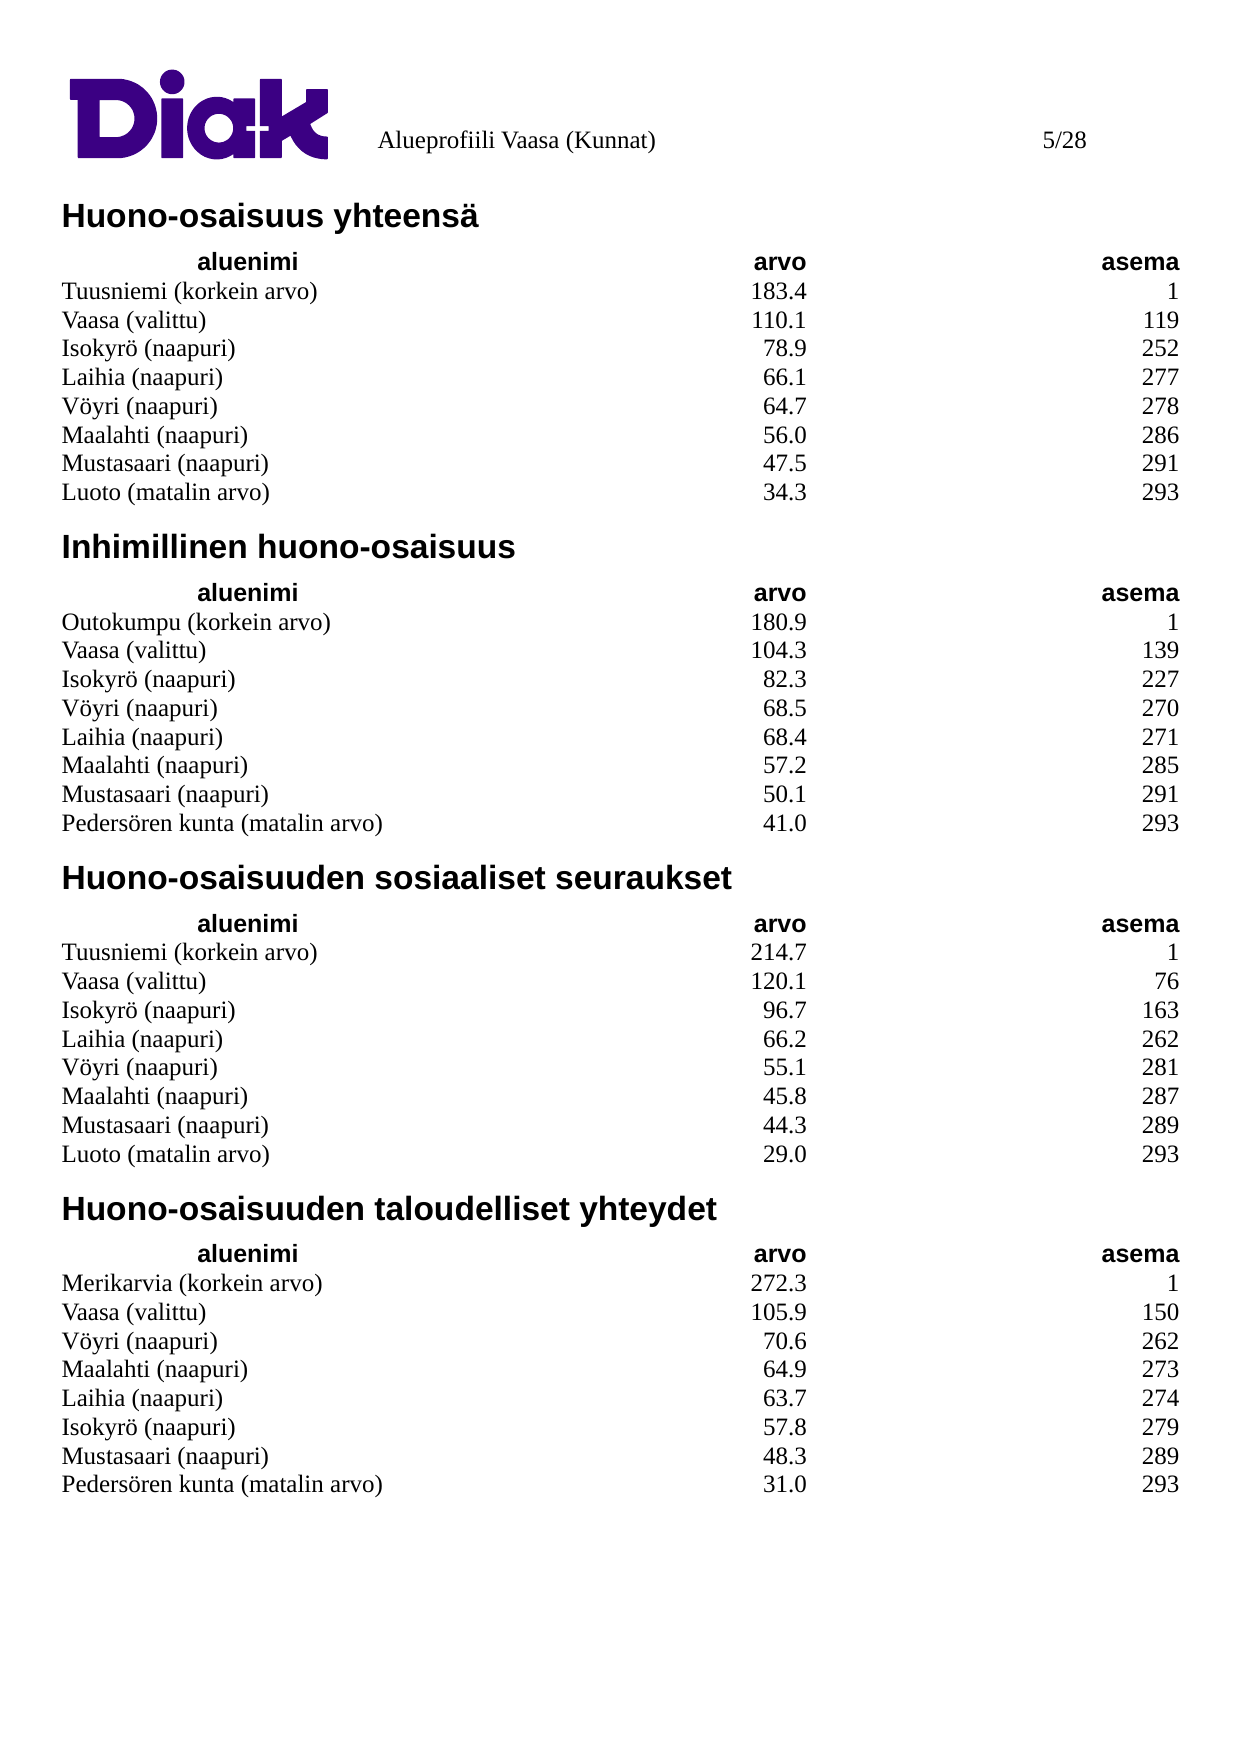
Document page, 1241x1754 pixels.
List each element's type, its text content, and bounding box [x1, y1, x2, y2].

table_cell 163 [806, 995, 1179, 1024]
table_cell 270 [806, 693, 1179, 722]
table_cell Isokyrö (naapuri) [61, 995, 434, 1024]
table_cell 180.9 [434, 607, 806, 636]
table_cell 44.3 [434, 1110, 806, 1139]
table_header asema [806, 1240, 1179, 1268]
subtitle Huono-osaisuuden sosiaaliset seuraukset [61, 858, 1179, 896]
table_cell Maalahti (naapuri) [61, 1355, 434, 1383]
table_cell 104.3 [434, 636, 806, 664]
table_cell 50.1 [434, 779, 806, 808]
subtitle Inhimillinen huono-osaisuus [61, 527, 1179, 566]
table_cell 291 [806, 449, 1179, 477]
table_cell Mustasaari (naapuri) [61, 1110, 434, 1139]
table_cell 293 [806, 1470, 1179, 1498]
table_cell 29.0 [434, 1139, 806, 1167]
table_cell 55.1 [434, 1053, 806, 1081]
table_header asema [806, 578, 1179, 607]
table_cell 76 [806, 966, 1179, 995]
table_cell Vöyri (naapuri) [61, 1053, 434, 1081]
table_cell 214.7 [434, 938, 806, 966]
table_cell 105.9 [434, 1297, 806, 1326]
table_cell 271 [806, 722, 1179, 751]
table_cell Luoto (matalin arvo) [61, 1139, 434, 1167]
table_cell 278 [806, 391, 1179, 420]
table_cell 293 [806, 477, 1179, 506]
table_cell Isokyrö (naapuri) [61, 664, 434, 693]
table_cell 70.6 [434, 1326, 806, 1354]
table_header asema [806, 909, 1179, 937]
table_header aluenimi [61, 247, 434, 276]
table_cell Pedersören kunta (matalin arvo) [61, 808, 434, 837]
table_cell 277 [806, 362, 1179, 391]
table_cell 48.3 [434, 1441, 806, 1469]
table_cell Vöyri (naapuri) [61, 693, 434, 722]
table_cell Laihia (naapuri) [61, 722, 434, 751]
table_cell 293 [806, 1139, 1179, 1167]
table_cell 289 [806, 1441, 1179, 1469]
table_cell 68.4 [434, 722, 806, 751]
table_cell 281 [806, 1053, 1179, 1081]
table_cell Mustasaari (naapuri) [61, 1441, 434, 1469]
table_cell 64.7 [434, 391, 806, 420]
table_cell 289 [806, 1110, 1179, 1139]
table_cell Laihia (naapuri) [61, 362, 434, 391]
table_cell 293 [806, 808, 1179, 837]
table_cell 183.4 [434, 276, 806, 305]
table_cell 274 [806, 1383, 1179, 1412]
table_cell 57.8 [434, 1412, 806, 1441]
table_cell Outokumpu (korkein arvo) [61, 607, 434, 636]
table_cell 279 [806, 1412, 1179, 1441]
table_cell 272.3 [434, 1268, 806, 1297]
table_cell 47.5 [434, 449, 806, 477]
table_cell 96.7 [434, 995, 806, 1024]
table_cell Isokyrö (naapuri) [61, 334, 434, 362]
table_cell 291 [806, 779, 1179, 808]
table_cell Maalahti (naapuri) [61, 751, 434, 779]
table_cell Vaasa (valittu) [61, 1297, 434, 1326]
table_header arvo [434, 247, 806, 276]
table_header aluenimi [61, 1240, 434, 1268]
table_cell Laihia (naapuri) [61, 1383, 434, 1412]
table_cell Laihia (naapuri) [61, 1024, 434, 1052]
table_cell Vöyri (naapuri) [61, 1326, 434, 1354]
table_cell 34.3 [434, 477, 806, 506]
table_cell 31.0 [434, 1470, 806, 1498]
table_cell 119 [806, 305, 1179, 333]
table_cell Mustasaari (naapuri) [61, 779, 434, 808]
table_cell Maalahti (naapuri) [61, 1081, 434, 1110]
table_cell 262 [806, 1326, 1179, 1354]
table_header asema [806, 247, 1179, 276]
table_cell Vaasa (valittu) [61, 636, 434, 664]
subtitle Huono-osaisuus yhteensä [61, 196, 1179, 235]
table_cell 1 [806, 607, 1179, 636]
table_cell 82.3 [434, 664, 806, 693]
table_cell 287 [806, 1081, 1179, 1110]
table_cell 78.9 [434, 334, 806, 362]
table_cell 262 [806, 1024, 1179, 1052]
table_cell Tuusniemi (korkein arvo) [61, 938, 434, 966]
table_cell 120.1 [434, 966, 806, 995]
table_cell Merikarvia (korkein arvo) [61, 1268, 434, 1297]
table_cell Vaasa (valittu) [61, 966, 434, 995]
table_cell Maalahti (naapuri) [61, 420, 434, 448]
table_cell 68.5 [434, 693, 806, 722]
table_cell 66.1 [434, 362, 806, 391]
table_header arvo [434, 1240, 806, 1268]
table_cell 1 [806, 276, 1179, 305]
table_cell 285 [806, 751, 1179, 779]
table_cell 66.2 [434, 1024, 806, 1052]
table_header aluenimi [61, 578, 434, 607]
table_cell Isokyrö (naapuri) [61, 1412, 434, 1441]
subtitle Huono-osaisuuden taloudelliset yhteydet [61, 1188, 1179, 1227]
table_cell 286 [806, 420, 1179, 448]
table_cell 1 [806, 1268, 1179, 1297]
table_cell Vaasa (valittu) [61, 305, 434, 333]
table_cell 63.7 [434, 1383, 806, 1412]
table_cell Mustasaari (naapuri) [61, 449, 434, 477]
table_cell 273 [806, 1355, 1179, 1383]
table_cell Luoto (matalin arvo) [61, 477, 434, 506]
table_cell Vöyri (naapuri) [61, 391, 434, 420]
table_cell 56.0 [434, 420, 806, 448]
table_cell 57.2 [434, 751, 806, 779]
table_cell 227 [806, 664, 1179, 693]
table_cell 252 [806, 334, 1179, 362]
table_cell Pedersören kunta (matalin arvo) [61, 1470, 434, 1498]
table_cell 110.1 [434, 305, 806, 333]
table_header aluenimi [61, 909, 434, 937]
table_cell 64.9 [434, 1355, 806, 1383]
table_cell 41.0 [434, 808, 806, 837]
table_cell Tuusniemi (korkein arvo) [61, 276, 434, 305]
table_header arvo [434, 909, 806, 937]
table_cell 45.8 [434, 1081, 806, 1110]
table_cell 139 [806, 636, 1179, 664]
table_cell 150 [806, 1297, 1179, 1326]
table_cell 1 [806, 938, 1179, 966]
table_header arvo [434, 578, 806, 607]
